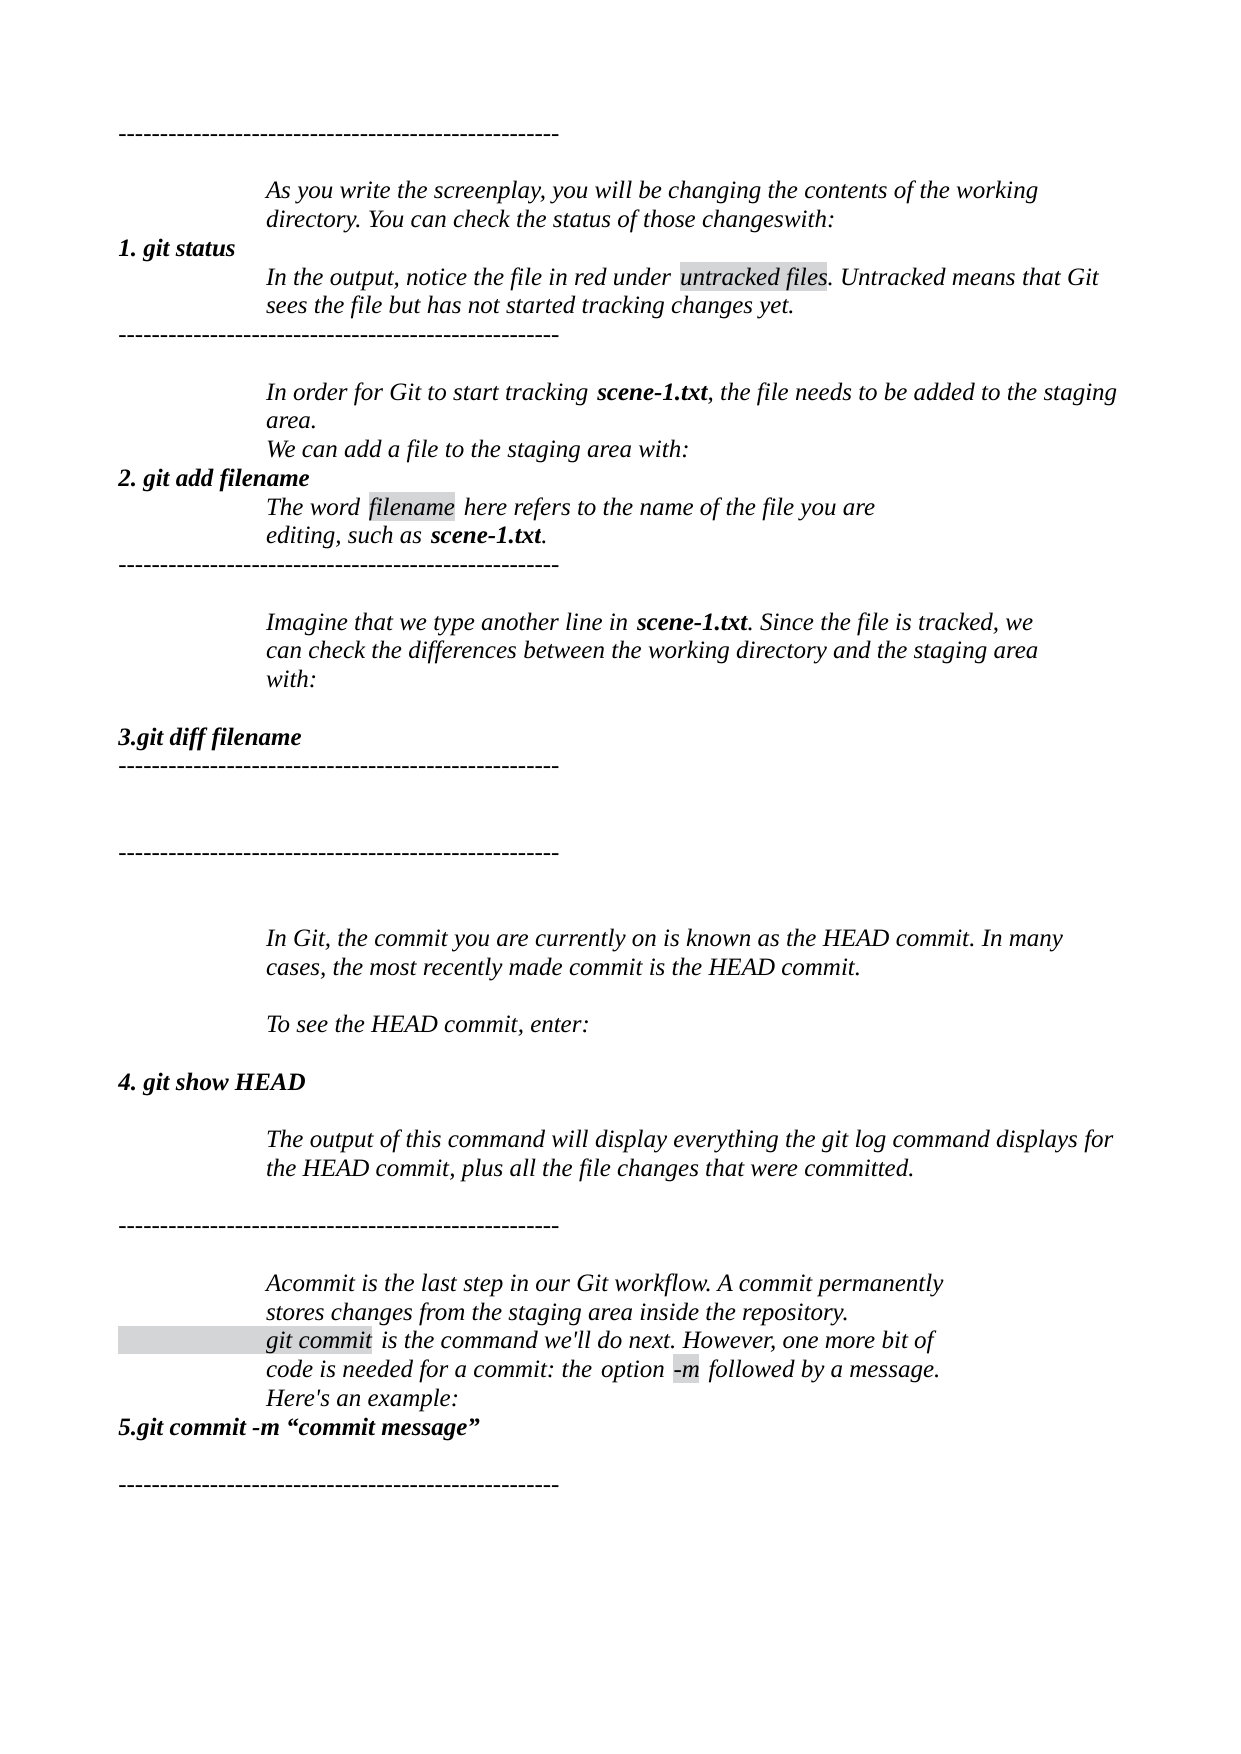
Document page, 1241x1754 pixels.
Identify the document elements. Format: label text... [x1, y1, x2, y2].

text git commit is the command we'll do next. However, one more bit of code is needed for a commit: the option -m followed by a message. Here's an example: [118, 1326, 1122, 1412]
text In the output, notice the file in red under untracked files. Untracked means that Git sees the file but has not started tracking changes yet. [118, 262, 1122, 319]
text 1. git status [118, 233, 1122, 262]
text ----------------------------------------------------- [118, 837, 1122, 866]
text Imagine that we type another line in scene-1.txt. Since the file is tracked, we can check the differences between the working directory and the staging area with: [118, 607, 1122, 693]
text The word filename here refers to the name of the file you are editing, such as scene-1.txt. [118, 492, 1122, 549]
text In Git, the commit you are currently on is known as the HEAD commit. In many cases, the most recently made commit is the HEAD commit. [118, 923, 1122, 981]
text We can add a file to the staging area with: [118, 434, 1122, 463]
text ----------------------------------------------------- [118, 1469, 1122, 1498]
text 4. git show HEAD [118, 1067, 1122, 1096]
text ----------------------------------------------------- [118, 1211, 1122, 1239]
text 2. git add filename [118, 463, 1122, 492]
text 3.git diff filename [118, 722, 1122, 751]
text The output of this command will display everything the git log command displays for the HEAD commit, plus all the file changes that were committed. [118, 1124, 1122, 1182]
text ----------------------------------------------------- [118, 751, 1122, 779]
text 5.git commit -m “commit message” [118, 1412, 1122, 1441]
text ----------------------------------------------------- [118, 549, 1122, 578]
text To see the HEAD commit, enter: [118, 1009, 1122, 1038]
text As you write the screenplay, you will be changing the contents of the working directory. You can check the status of those changeswith: [118, 176, 1122, 233]
text Acommit is the last step in our Git workflow. A commit permanently stores changes from the staging area inside the repository. [118, 1268, 1122, 1326]
text In order for Git to start tracking scene-1.txt, the file needs to be added to the staging area. [118, 377, 1122, 434]
text ----------------------------------------------------- [118, 319, 1122, 348]
text ----------------------------------------------------- [118, 118, 1122, 147]
